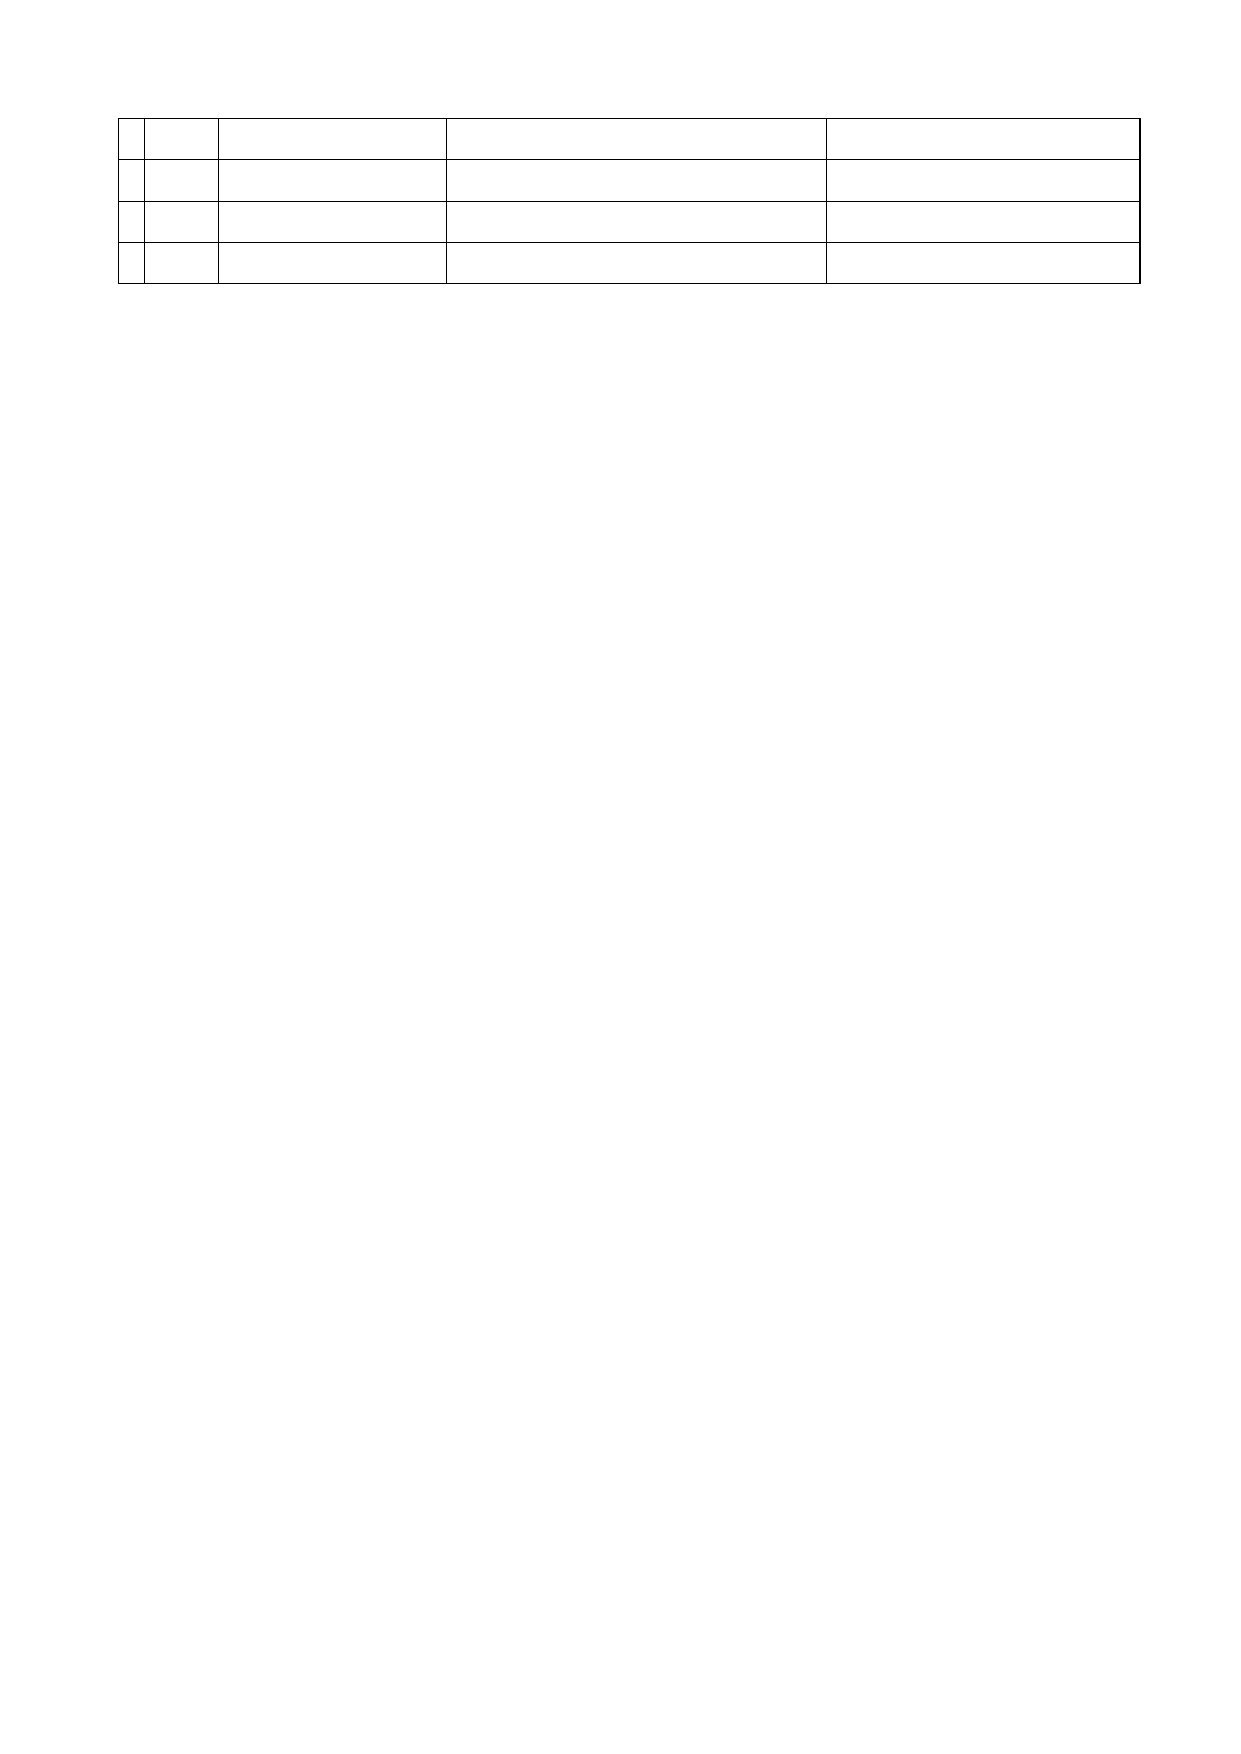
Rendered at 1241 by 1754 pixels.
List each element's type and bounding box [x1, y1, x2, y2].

table_cell [219, 243, 446, 283]
table_cell [447, 160, 826, 201]
table_cell [119, 119, 144, 159]
table_cell [119, 202, 144, 242]
table_cell [447, 119, 826, 159]
table_cell [827, 243, 1139, 283]
table_cell [145, 202, 218, 242]
table_cell [219, 160, 446, 201]
table_cell [827, 202, 1139, 242]
table_cell [145, 119, 218, 159]
table_cell [119, 243, 144, 283]
table_cell [145, 160, 218, 201]
table_cell [219, 119, 446, 159]
table_cell [119, 160, 144, 201]
table_cell [447, 202, 826, 242]
table_cell [827, 160, 1139, 201]
table_cell [145, 243, 218, 283]
table_cell [827, 119, 1139, 159]
table_cell [219, 202, 446, 242]
table_cell [447, 243, 826, 283]
